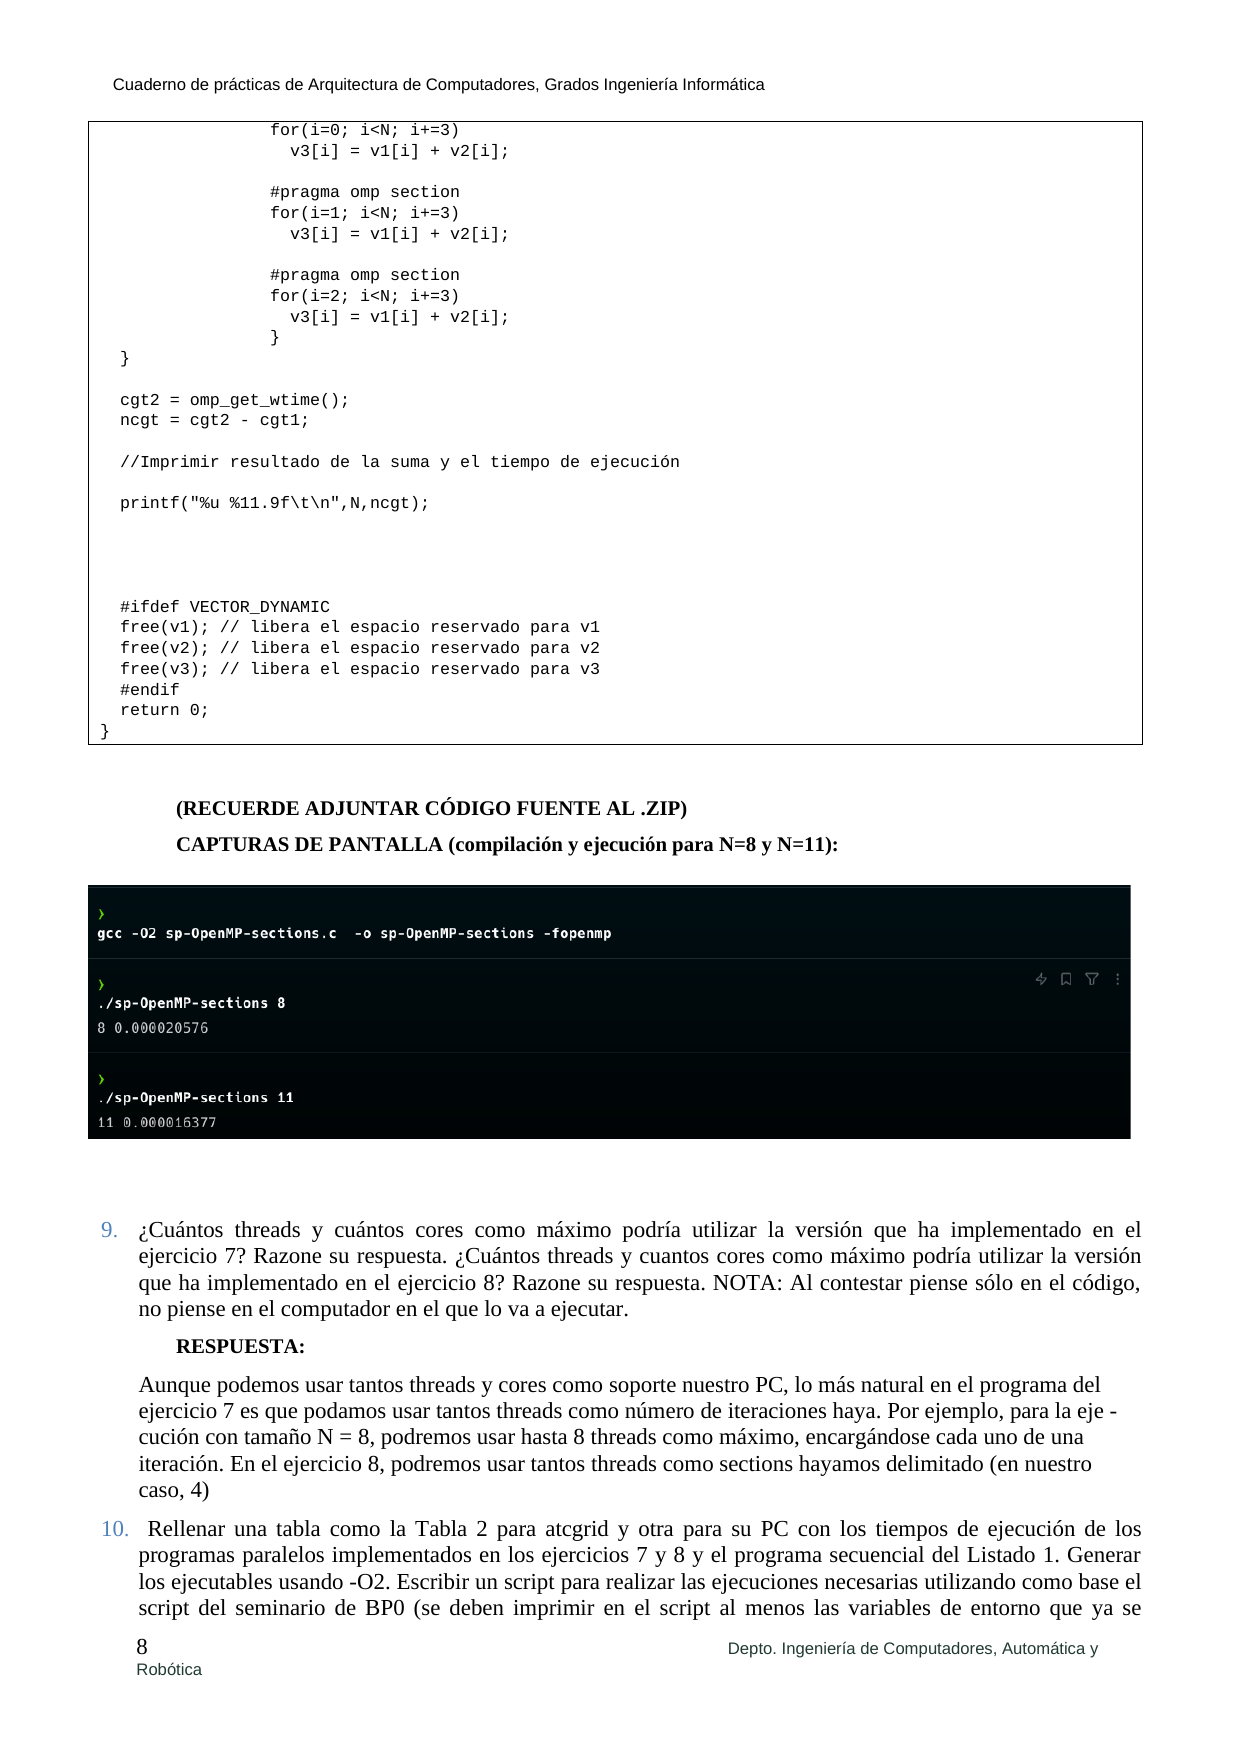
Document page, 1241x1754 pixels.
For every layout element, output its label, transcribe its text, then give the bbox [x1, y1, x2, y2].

text Aunque podemos usar tantos threads y cores como soporte nuestro PC, lo más natural en el programa del ejercicio 7 es que podamos usar tantos threads como número de iteraciones haya. Por ejemplo, para la eje - cución con tamaño N = 8, podremos usar hasta 8 threads como máximo, encargándose cada uno de una iteración. En el ejercicio 8, podremos usar tantos threads como sections hayamos delimitado (en nuestro caso, 4) [138, 1371, 1143, 1502]
table_header for(i=0; i<N; i+=3) v3[i] = v1[i] + v2[i]; #pragma omp section for(i=1; i<N; i+=3) v3[i] = v1[i] + v2[i]; #pragma omp section for(i=2; i<N; i+=3) v3[i] = v1[i] + v2[i]; } } cgt2 = omp_get_wtime(); ncgt = cgt2 - cgt1; //Imprimir resultado de la suma y el tiempo de ejecución printf("%u %11.9f\t\n",N,ncgt); #ifdef VECTOR_DYNAMIC free(v1); // libera el espacio reservado para v1 free(v2); // libera el espacio reservado para v2 free(v3); // libera el espacio reservado para v3 #endif return 0; } [89, 122, 1142, 743]
text CAPTURAS DE PANTALLA (compilación y ejecución para N=8 y N=11): [176, 832, 1143, 856]
list Rellenar una tabla como la Tabla 2 para atcgrid y otra para su PC con los tiempos de ejecución de los programas paralelos implementados en los ejercicios 7 y 8 y el programa secuencial del Listado 1. Generar los ejecutables usando -O2. Escribir un script para realizar las ejecuciones necesarias utilizando como base el script del seminario de BP0 (se deben imprimir en el script al menos las variables de entorno que ya se [101, 1515, 1143, 1620]
list ¿Cuántos threads y cuántos cores como máximo podría utilizar la versión que ha implementado en el ejercicio 7? Razone su respuesta. ¿Cuántos threads y cuantos cores como máximo podría utilizar la versión que ha implementado en el ejercicio 8? Razone su respuesta. NOTA: Al contestar piense sólo en el código, no piense en el computador en el que lo va a ejecutar. [101, 1216, 1143, 1322]
picture [88, 885, 1131, 1139]
text (RECUERDE ADJUNTAR CÓDIGO FUENTE AL .ZIP) [176, 796, 1143, 820]
text RESPUESTA: [176, 1334, 1143, 1358]
